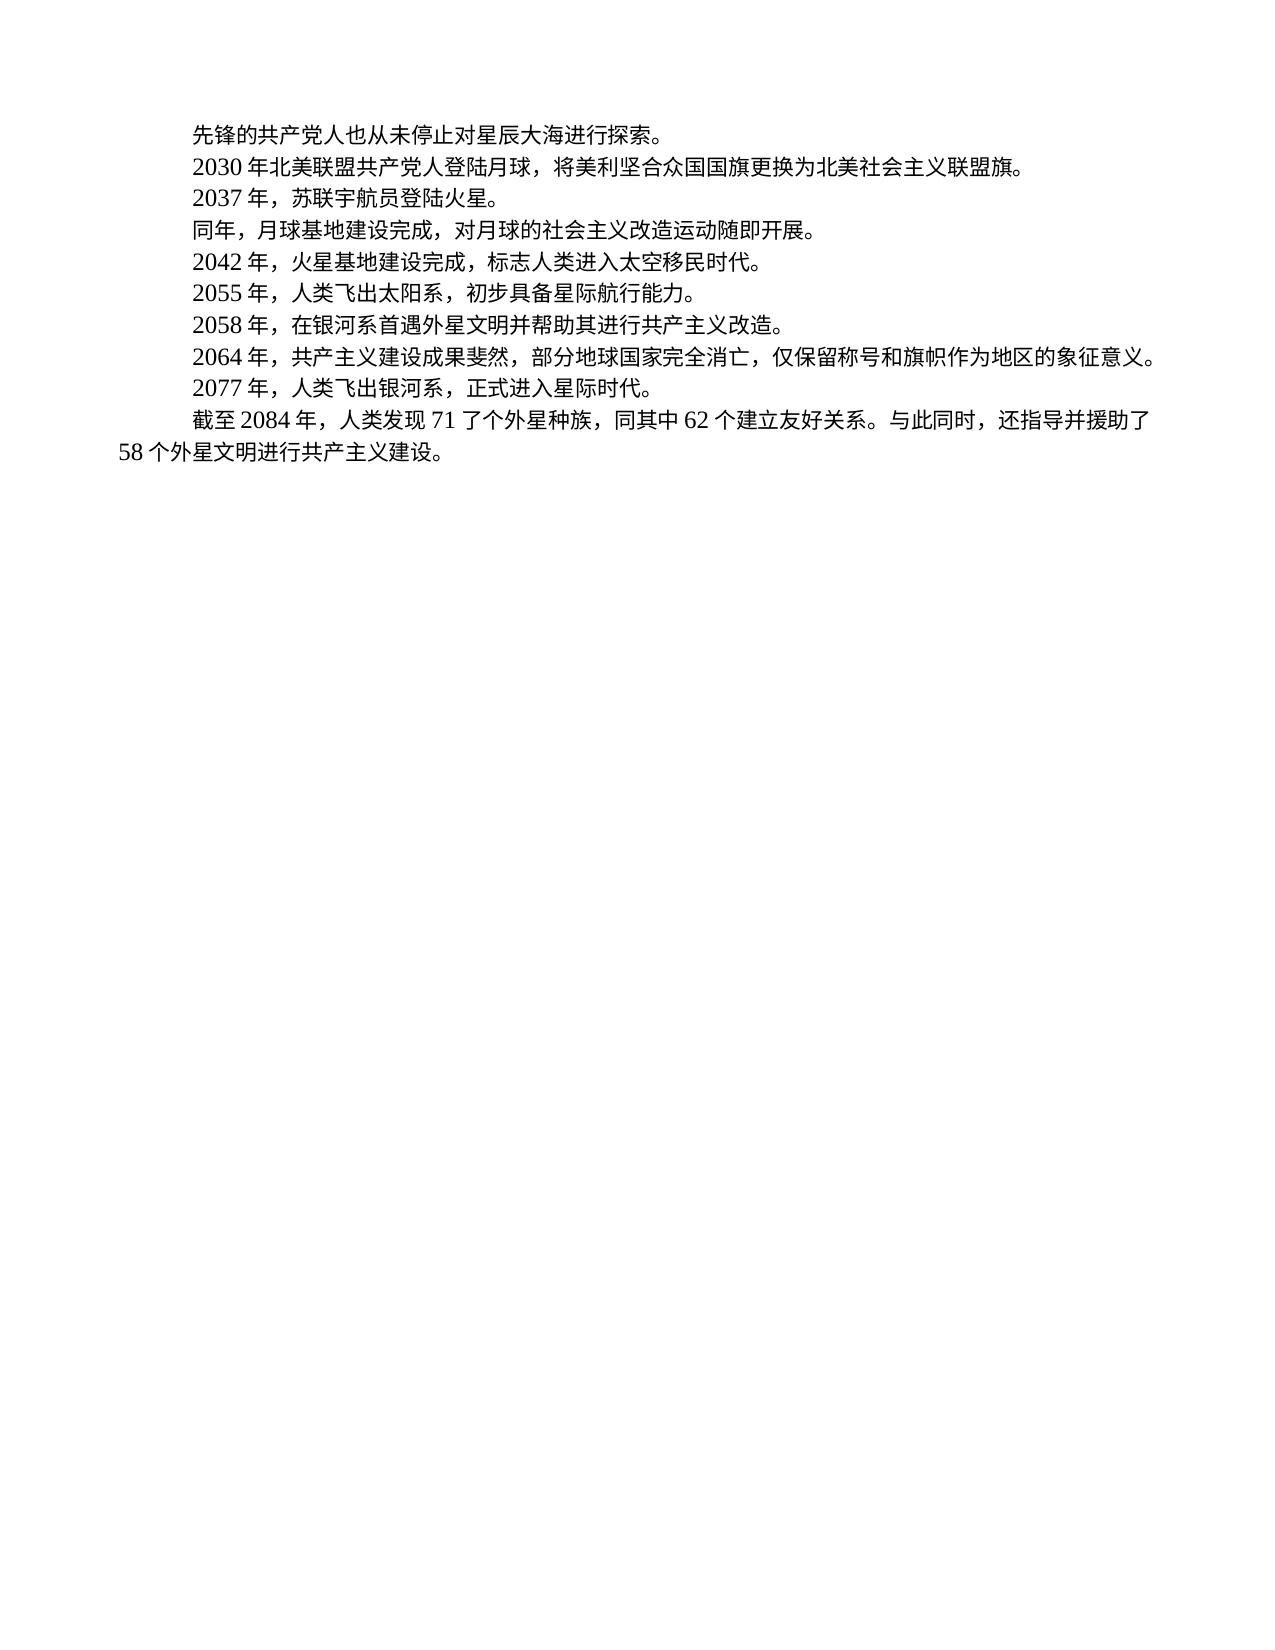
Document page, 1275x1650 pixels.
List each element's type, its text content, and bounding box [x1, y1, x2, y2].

text 先锋的共产党人也从未停止对星辰大海进行探索。 [118, 118, 1157, 150]
text 2030年北美联盟共产党人登陆月球，将美利坚合众国国旗更换为北美社会主义联盟旗。 [118, 150, 1157, 181]
text 2037年，苏联宇航员登陆火星。 [118, 181, 1157, 213]
text 2064年，共产主义建设成果斐然，部分地球国家完全消亡，仅保留称号和旗帜作为地区的象征意义。 [118, 340, 1157, 371]
text 同年，月球基地建设完成，对月球的社会主义改造运动随即开展。 [118, 213, 1157, 245]
text 截至2084年，人类发现71了个外星种族，同其中62个建立友好关系。与此同时，还指导并援助了58个外星文明进行共产主义建设。 [118, 403, 1157, 466]
text 2058年，在银河系首遇外星文明并帮助其进行共产主义改造。 [118, 308, 1157, 340]
text 2077年，人类飞出银河系，正式进入星际时代。 [118, 371, 1157, 403]
text 2055年，人类飞出太阳系，初步具备星际航行能力。 [118, 276, 1157, 308]
text 2042年，火星基地建设完成，标志人类进入太空移民时代。 [118, 245, 1157, 276]
